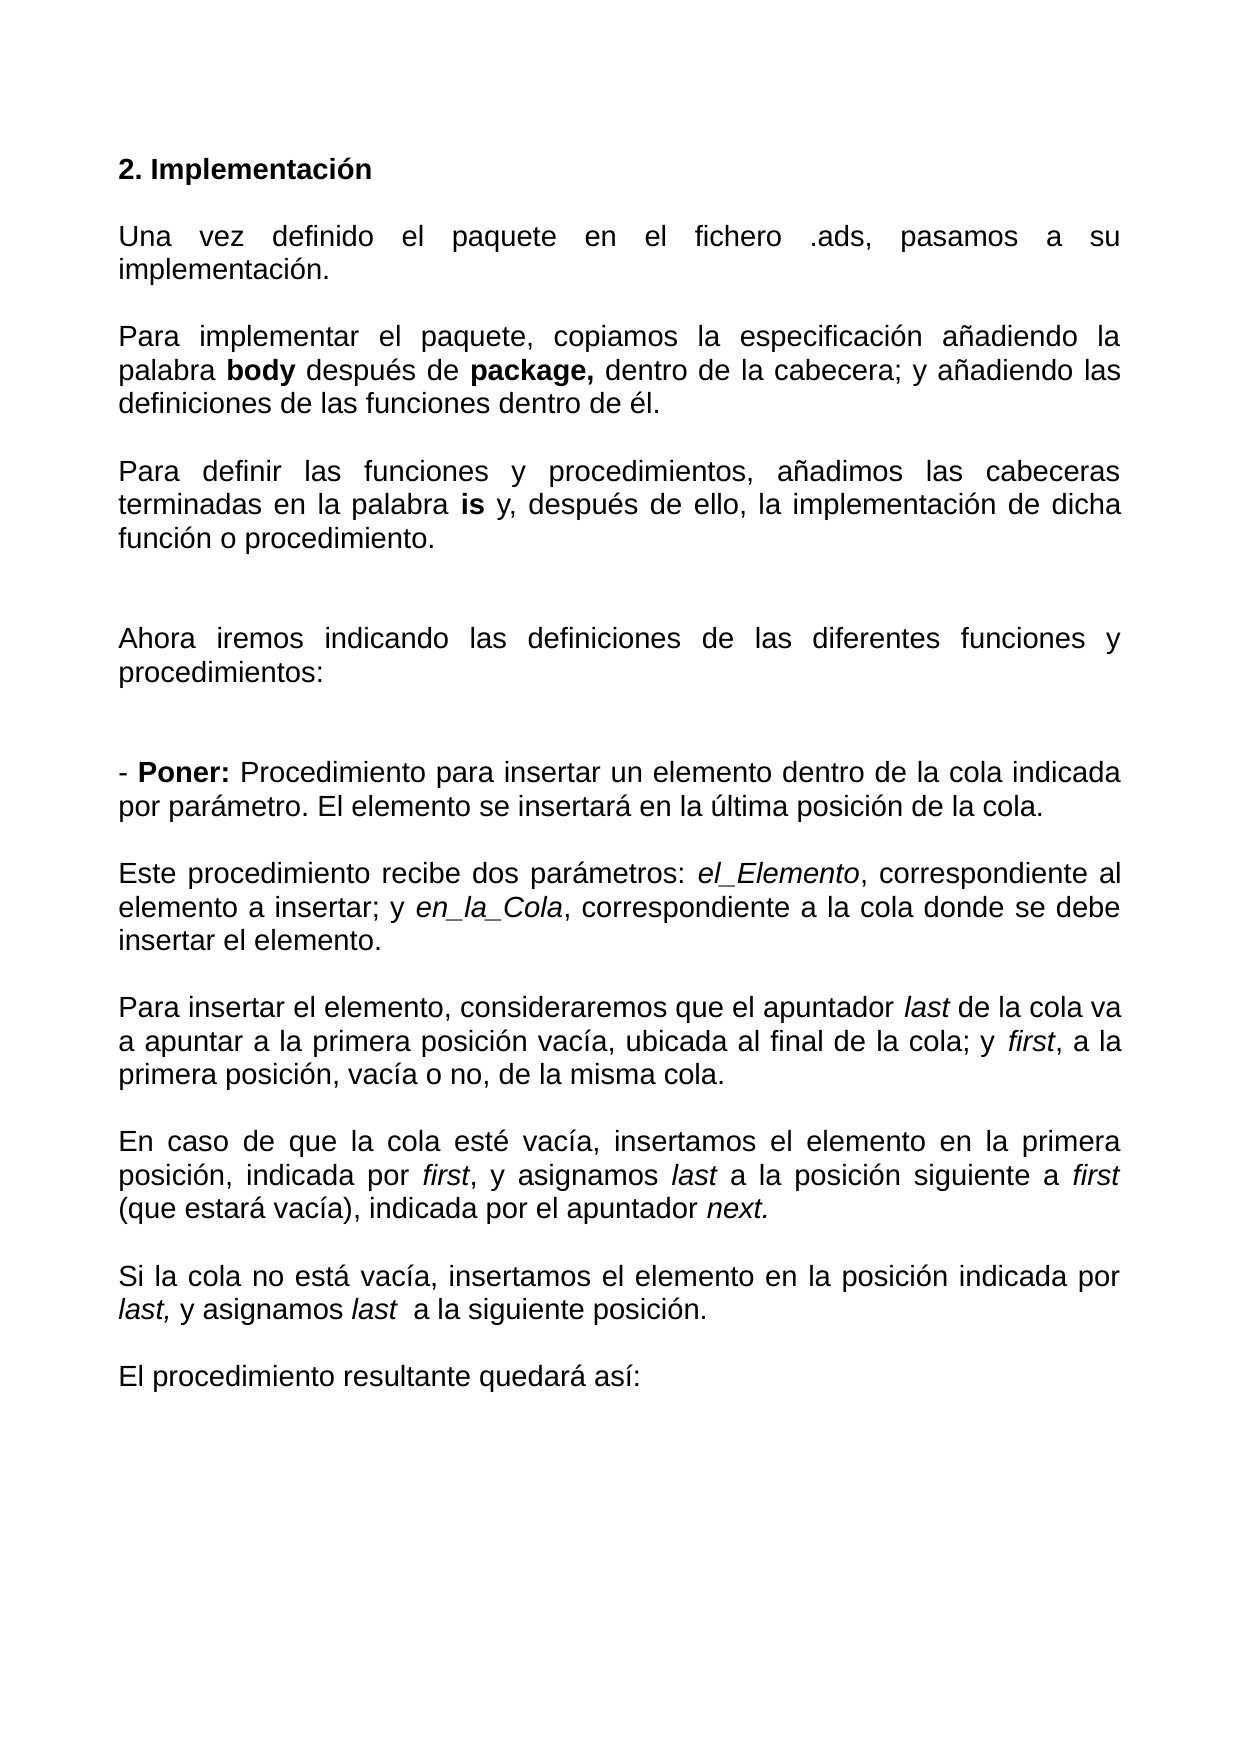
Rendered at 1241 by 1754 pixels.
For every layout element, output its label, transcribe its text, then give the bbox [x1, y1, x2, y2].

text Para insertar el elemento, consideraremos que el apuntador last de la cola va a apuntar a la primera posición vacía, ubicada al final de la cola; y first, a la primera posición, vacía o no, de la misma cola. [118, 990, 1122, 1091]
text Ahora iremos indicando las definiciones de las diferentes funciones y procedimientos: [118, 621, 1122, 688]
text Para definir las funciones y procedimientos, añadimos las cabeceras terminadas en la palabra is y, después de ello, la implementación de dicha función o procedimiento. [118, 453, 1122, 554]
text Si la cola no está vacía, insertamos el elemento en la posición indicada por last, y asignamos last a la siguiente posición. [118, 1258, 1122, 1326]
text Una vez definido el paquete en el fichero .ads, pasamos a su implementación. [118, 219, 1122, 286]
text Este procedimiento recibe dos parámetros: el_Elemento, correspondiente al elemento a insertar; y en_la_Cola, correspondiente a la cola donde se debe insertar el elemento. [118, 856, 1122, 957]
text Para implementar el paquete, copiamos la especificación añadiendo la palabra body después de package, dentro de la cabecera; y añadiendo las definiciones de las funciones dentro de él. [118, 319, 1122, 420]
text 2. Implementación [118, 152, 1122, 185]
text El procedimiento resultante quedará así: [118, 1359, 1122, 1393]
text - Poner: Procedimiento para insertar un elemento dentro de la cola indicada por parámetro. El elemento se insertará en la última posición de la cola. [118, 755, 1122, 822]
text En caso de que la cola esté vacía, insertamos el elemento en la primera posición, indicada por first, y asignamos last a la posición siguiente a first (que estará vacía), indicada por el apuntador next. [118, 1124, 1122, 1225]
